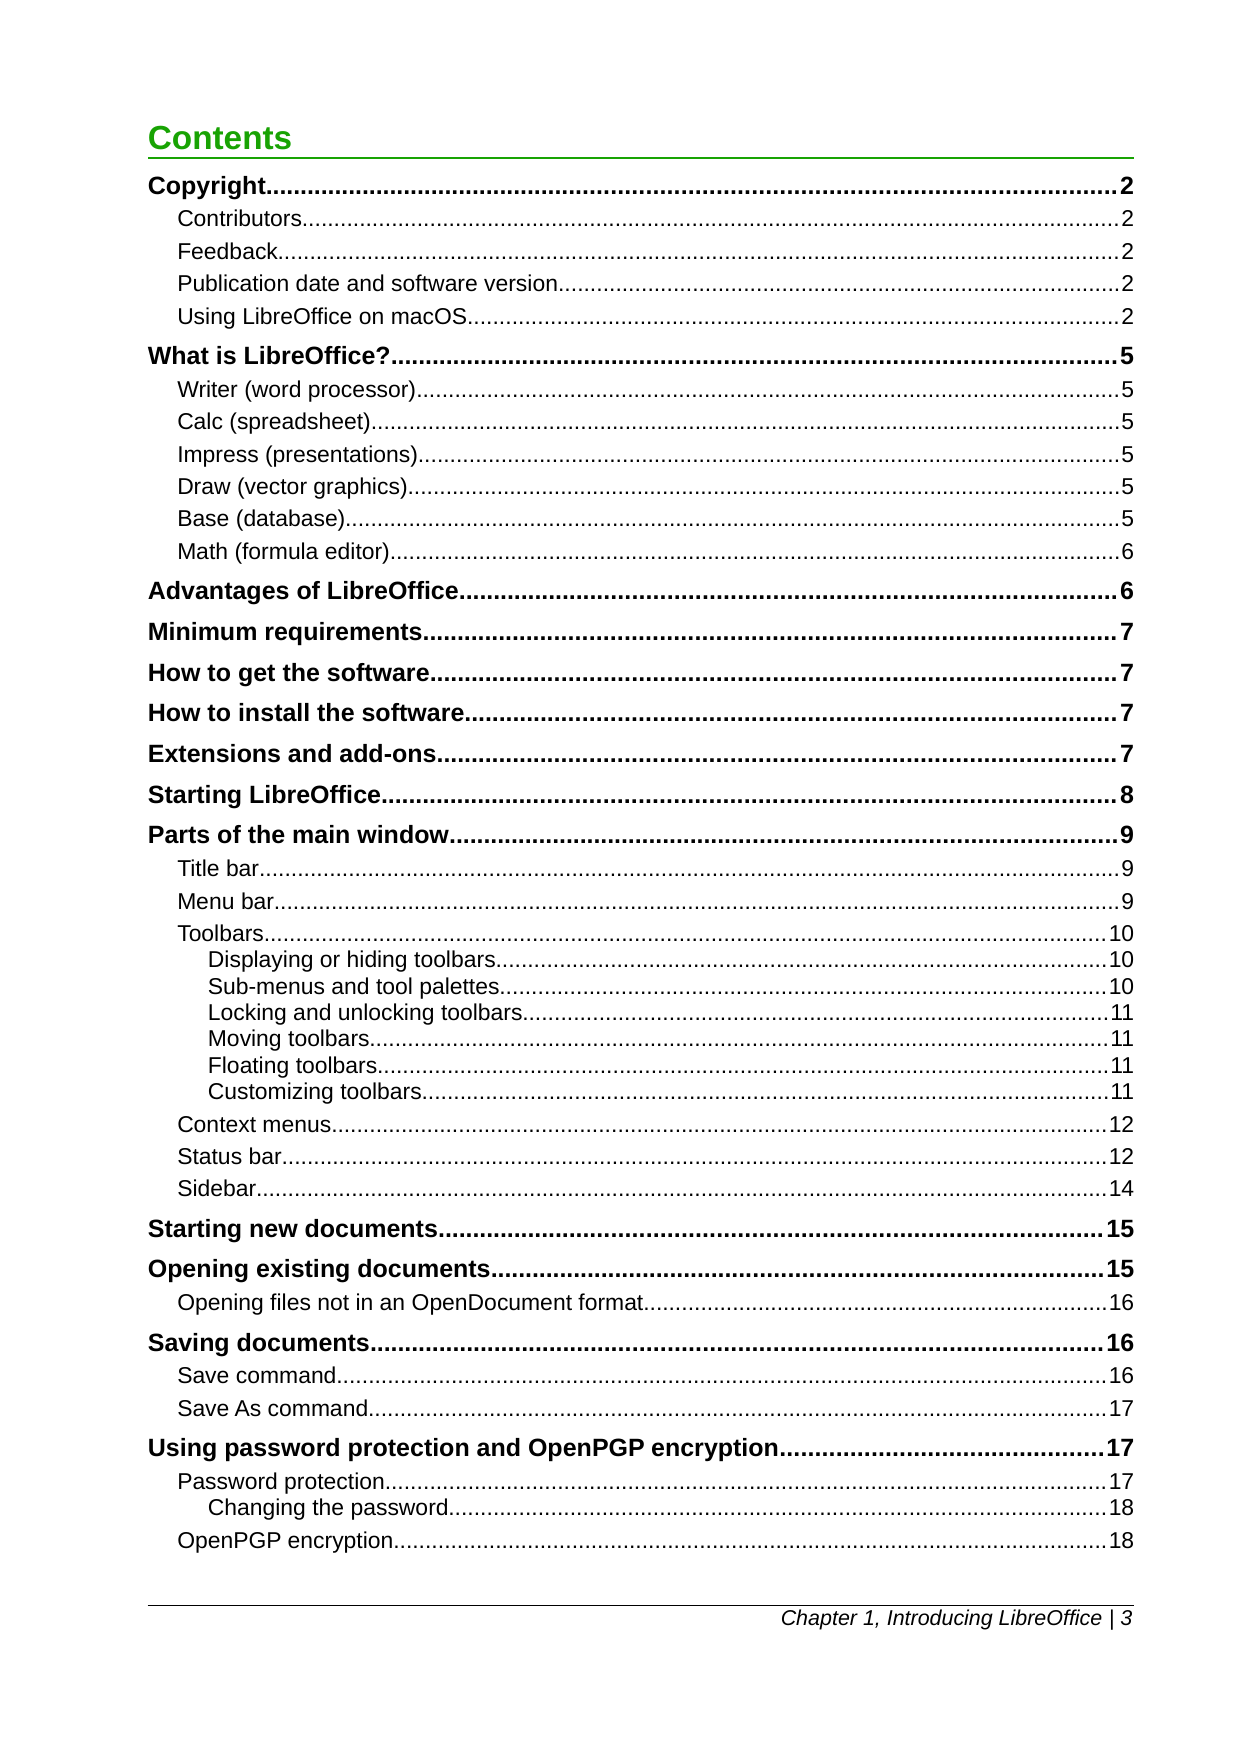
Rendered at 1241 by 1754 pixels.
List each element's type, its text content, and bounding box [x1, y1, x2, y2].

text Status bar 12 [177, 1143, 1134, 1169]
text Minimum requirements 7 [148, 617, 1134, 646]
text Sub-menus and tool palettes 10 [208, 973, 1134, 999]
text Writer (word processor) 5 [177, 376, 1134, 402]
text Moving toolbars 11 [208, 1025, 1134, 1052]
text Starting new documents 15 [148, 1214, 1134, 1242]
text Draw (vector graphics) 5 [177, 473, 1134, 499]
text Calc (spreadsheet) 5 [177, 408, 1134, 434]
text Sidebar 14 [177, 1175, 1134, 1202]
text Floating toolbars 11 [208, 1052, 1134, 1078]
text OpenPGP encryption 18 [177, 1527, 1134, 1553]
text Starting LibreOffice 8 [148, 780, 1134, 808]
text Using LibreOffice on macOS 2 [177, 303, 1134, 329]
text Impress (presentations) 5 [177, 441, 1134, 467]
text Parts of the main window 9 [148, 820, 1134, 849]
text Math (formula editor) 6 [177, 538, 1134, 564]
text Changing the password 18 [208, 1494, 1134, 1521]
subtitle Contents [148, 118, 1134, 157]
text Opening existing documents 15 [148, 1254, 1134, 1283]
text Context menus 12 [177, 1111, 1134, 1137]
text Save As command 17 [177, 1395, 1134, 1421]
text Toolbars 10 [177, 920, 1134, 946]
text Contributors 2 [177, 205, 1134, 232]
text Copyright 2 [148, 171, 1134, 199]
text How to install the software 7 [148, 698, 1134, 727]
text Feedback 2 [177, 238, 1134, 264]
text Menu bar 9 [177, 888, 1134, 914]
text Locking and unlocking toolbars 11 [208, 999, 1134, 1025]
text Using password protection and OpenPGP encryption 17 [148, 1433, 1134, 1462]
text Title bar 9 [177, 855, 1134, 882]
text Advantages of LibreOffice 6 [148, 576, 1134, 605]
text How to get the software 7 [148, 657, 1134, 686]
text Save command 16 [177, 1362, 1134, 1389]
text What is LibreOffice? 5 [148, 341, 1134, 370]
text Base (database) 5 [177, 505, 1134, 532]
text Displaying or hiding toolbars 10 [208, 946, 1134, 973]
text Publication date and software version 2 [177, 270, 1134, 297]
text Password protection 17 [177, 1468, 1134, 1494]
text Saving documents 16 [148, 1327, 1134, 1356]
text Extensions and add-ons 7 [148, 739, 1134, 768]
text Opening files not in an OpenDocument format 16 [177, 1289, 1134, 1316]
text Customizing toolbars 11 [208, 1078, 1134, 1104]
